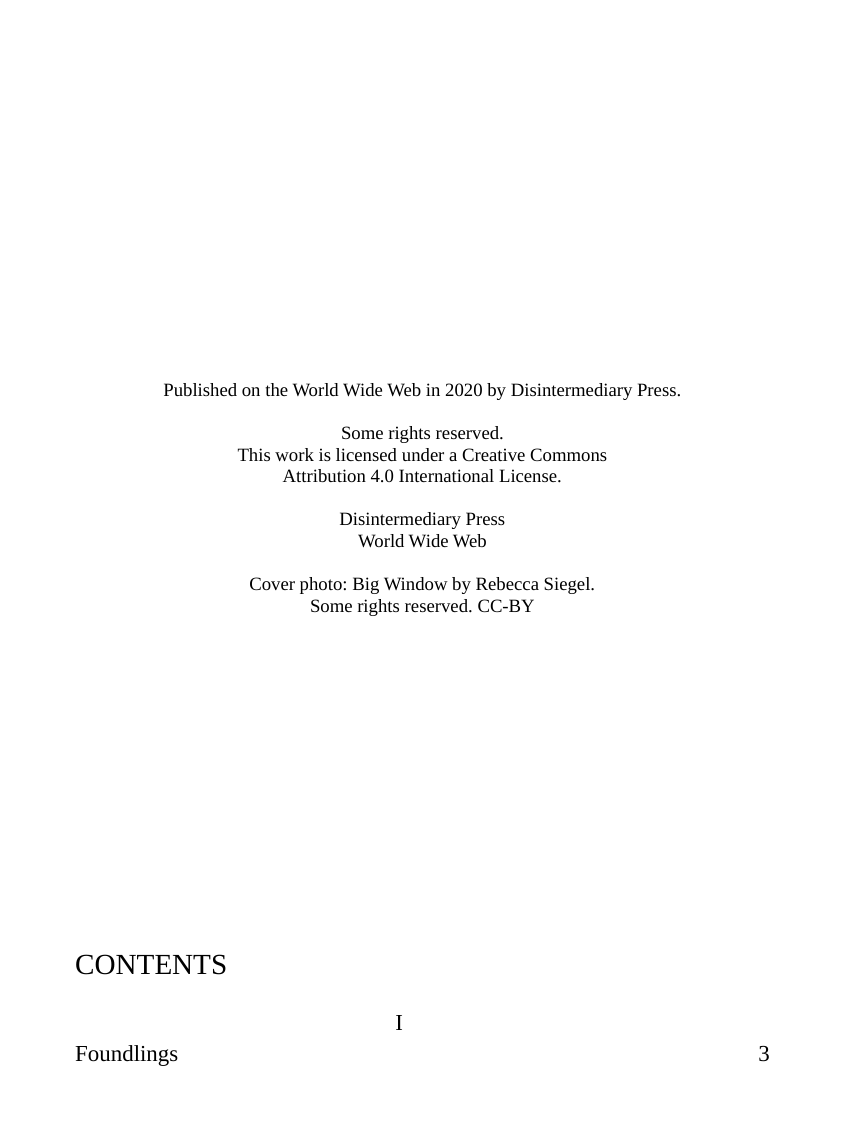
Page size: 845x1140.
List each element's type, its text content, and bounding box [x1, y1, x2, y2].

table_cell Foundlings [75, 1040, 723, 1067]
text Some rights reserved. CC-BY [75, 594, 769, 616]
text CONTENTS [75, 947, 769, 980]
text Attribution 4.0 International License. [75, 465, 769, 487]
text Cover photo: Big Window by Rebecca Siegel. [75, 573, 769, 594]
text Published on the World Wide Web in 2020 by Disintermediary Press. [75, 379, 769, 401]
text This work is licensed under a Creative Commons [75, 444, 769, 465]
text Disintermediary Press [75, 508, 769, 530]
table_cell 3 [723, 1040, 769, 1067]
text World Wide Web [75, 530, 769, 551]
table_header I [75, 1009, 723, 1040]
table_header [723, 1009, 769, 1040]
text Some rights reserved. [75, 422, 769, 444]
